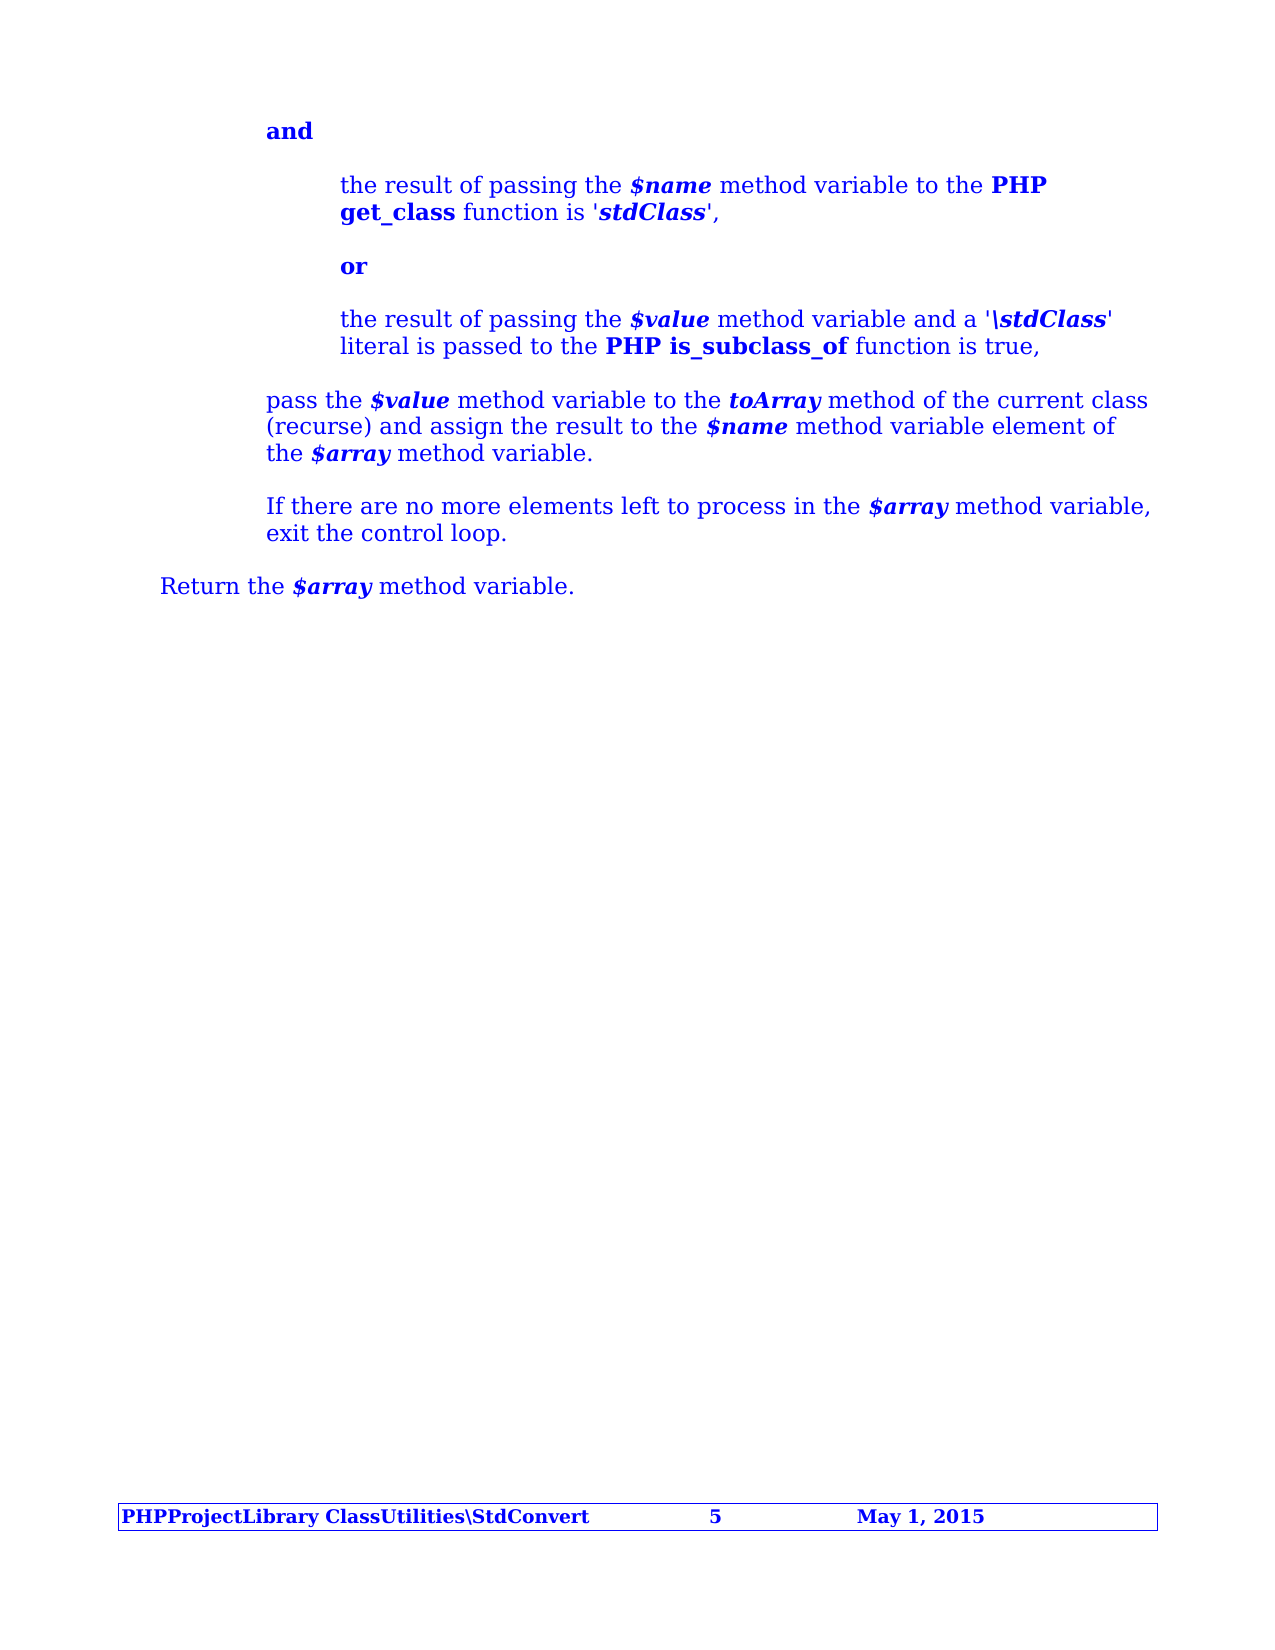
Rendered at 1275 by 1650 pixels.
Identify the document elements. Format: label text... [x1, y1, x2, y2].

text or [340, 252, 1157, 279]
text Return the $array method variable. [159, 573, 1157, 600]
text the result of passing the $name method variable to the PHP get_class function is 'stdClass', [340, 172, 1157, 226]
text the result of passing the $value method variable and a '\stdClass' literal is passed to the PHP is_subclass_of function is true, [340, 306, 1157, 360]
text If there are no more elements left to process in the $array method variable, exit the control loop. [266, 493, 1157, 547]
text and [266, 118, 1157, 145]
text pass the $value method variable to the toArray method of the current class (recurse) and assign the result to the $name method variable element of the $array method variable. [266, 387, 1157, 467]
